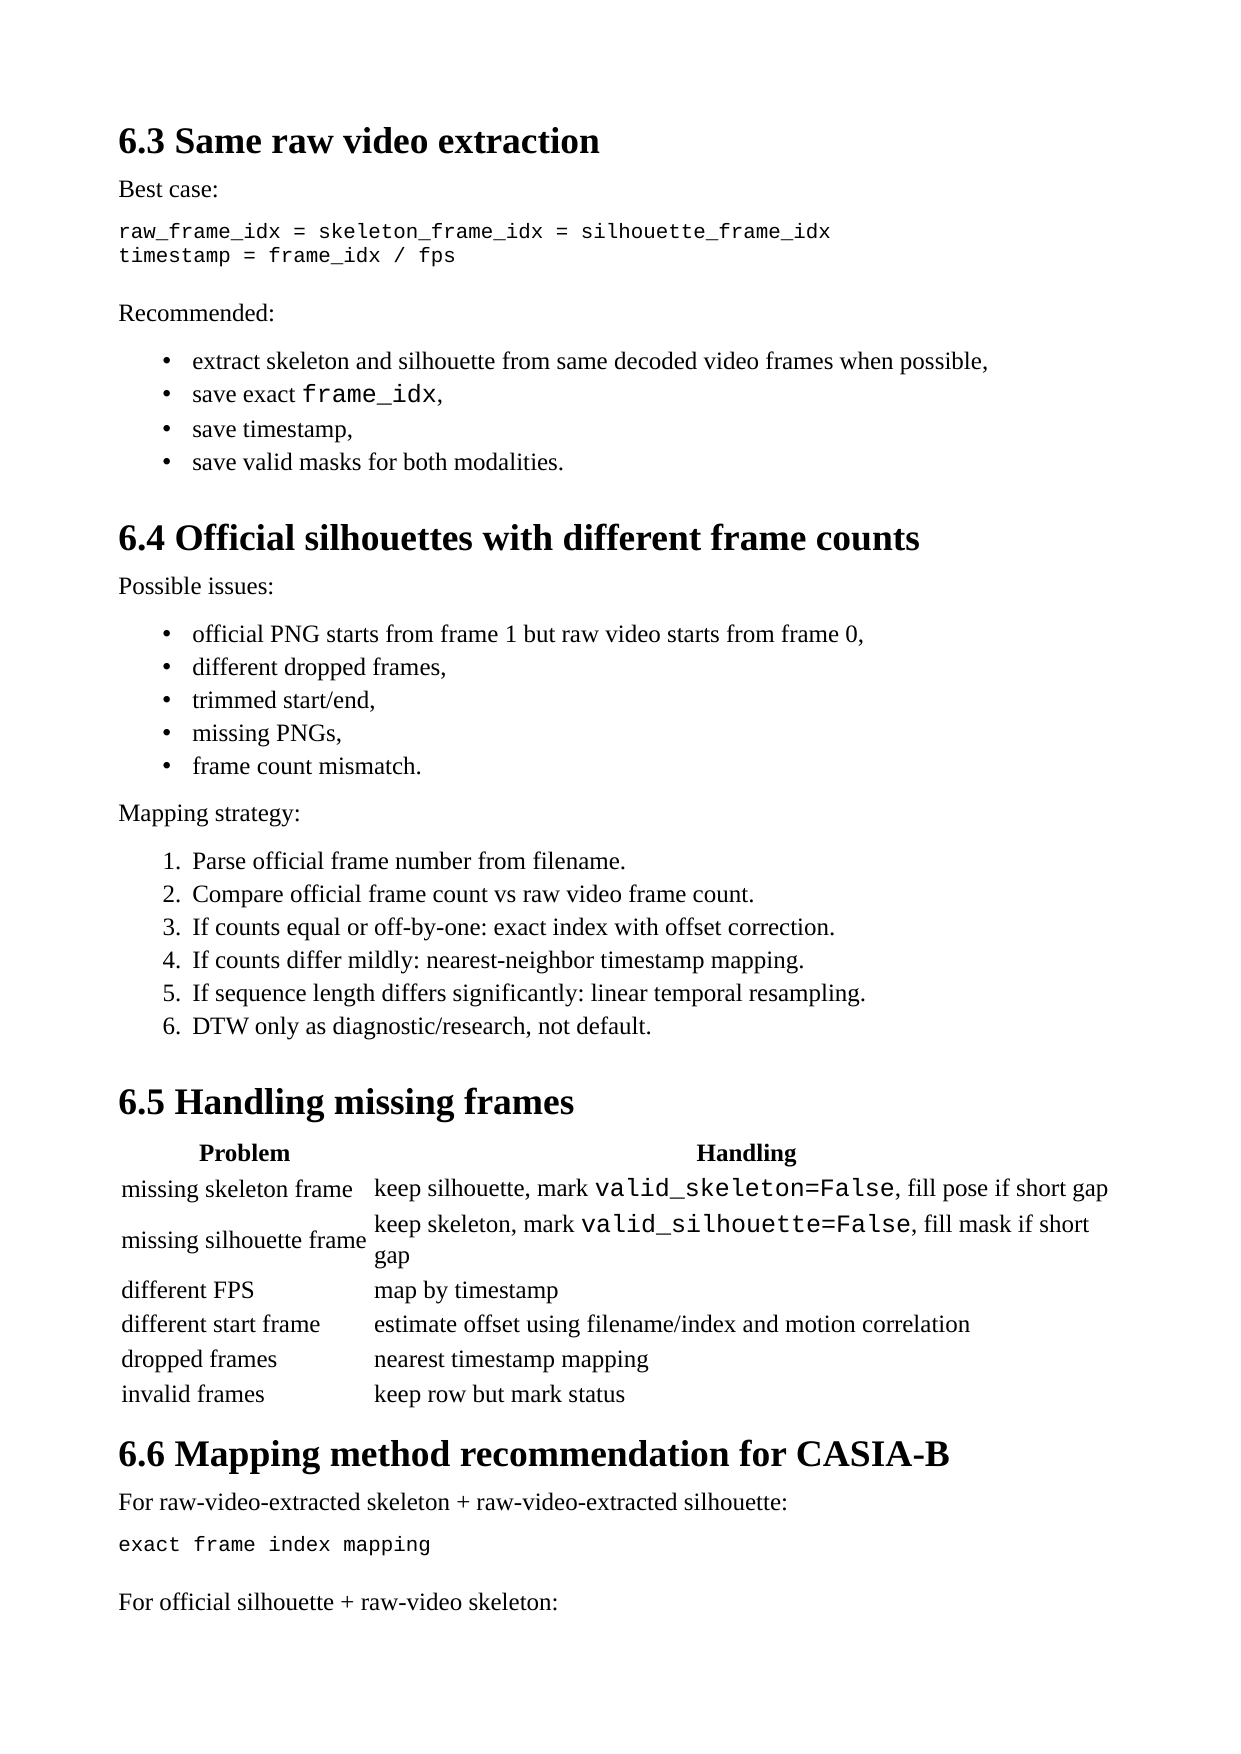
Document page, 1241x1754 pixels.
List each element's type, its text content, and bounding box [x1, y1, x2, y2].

text Mapping strategy: [118, 798, 1122, 827]
table_cell invalid frames [118, 1376, 371, 1410]
table_cell keep row but mark status [371, 1376, 1122, 1410]
table_cell different FPS [118, 1272, 371, 1307]
table_cell different start frame [118, 1307, 371, 1341]
list extract skeleton and silhouette from same decoded video frames when possible, [162, 346, 1122, 374]
subtitle 6.5 Handling missing frames [118, 1080, 1122, 1123]
subtitle 6.6 Mapping method recommendation for CASIA-B [118, 1431, 1122, 1474]
text raw_frame_idx = skeleton_frame_idx = silhouette_frame_idx [118, 221, 1122, 245]
table_header Problem [118, 1135, 371, 1170]
text Possible issues: [118, 571, 1122, 600]
list DTW only as diagnostic/research, not default. [162, 1011, 1122, 1040]
list Parse official frame number from filename. [162, 846, 1122, 875]
table_cell estimate offset using filename/index and motion correlation [371, 1307, 1122, 1341]
table_cell dropped frames [118, 1341, 371, 1376]
list trimmed start/end, [162, 685, 1122, 714]
list Compare official frame count vs raw video frame count. [162, 879, 1122, 908]
list If counts differ mildly: nearest-neighbor timestamp mapping. [162, 945, 1122, 974]
table_cell missing silhouette frame [118, 1207, 371, 1272]
list save timestamp, [162, 414, 1122, 443]
list different dropped frames, [162, 652, 1122, 681]
list frame count mismatch. [162, 751, 1122, 780]
text For official silhouette + raw-video skeleton: [118, 1587, 1122, 1616]
list save valid masks for both modalities. [162, 447, 1122, 476]
table_cell keep silhouette, mark valid_skeleton=False, fill pose if short gap [371, 1170, 1122, 1207]
list save exact frame_idx, [162, 379, 1122, 409]
table_cell keep skeleton, mark valid_silhouette=False, fill mask if short gap [371, 1207, 1122, 1272]
text timestamp = frame_idx / fps [118, 245, 1122, 269]
text Recommended: [118, 298, 1122, 327]
table_cell nearest timestamp mapping [371, 1341, 1122, 1376]
list If counts equal or off-by-one: exact index with offset correction. [162, 912, 1122, 941]
text Best case: [118, 174, 1122, 202]
list If sequence length differs significantly: linear temporal resampling. [162, 978, 1122, 1007]
table_cell map by timestamp [371, 1272, 1122, 1307]
table_cell missing skeleton frame [118, 1170, 371, 1207]
subtitle 6.3 Same raw video extraction [118, 118, 1122, 161]
subtitle 6.4 Official silhouettes with different frame counts [118, 516, 1122, 559]
list official PNG starts from frame 1 but raw video starts from frame 0, [162, 619, 1122, 648]
text exact frame index mapping [118, 1534, 1122, 1558]
list missing PNGs, [162, 718, 1122, 747]
text For raw-video-extracted skeleton + raw-video-extracted silhouette: [118, 1487, 1122, 1516]
table_header Handling [371, 1135, 1122, 1170]
